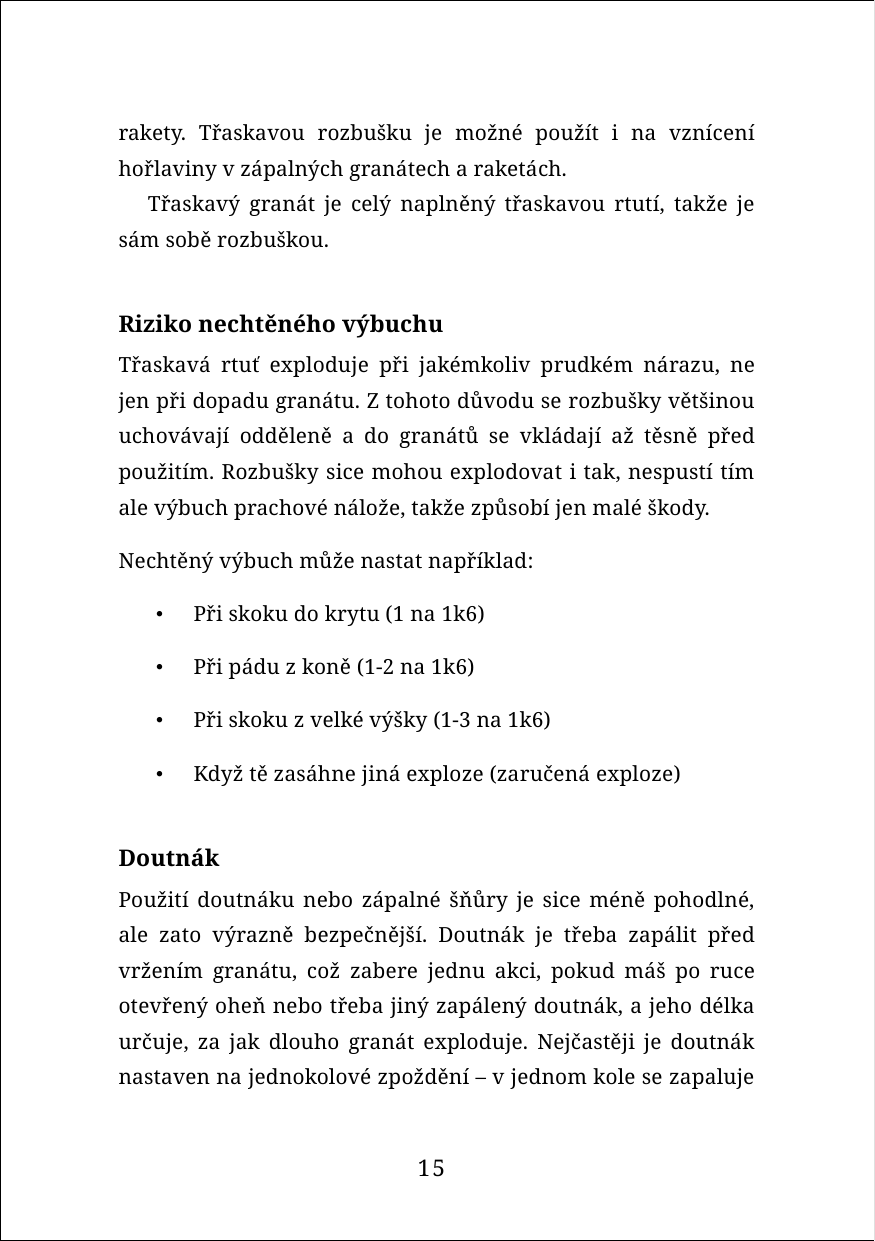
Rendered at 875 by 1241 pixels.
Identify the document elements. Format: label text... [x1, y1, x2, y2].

list Při skoku z velké výšky (1-3 na 1k6) [156, 706, 756, 734]
subtitle Doutnák [118, 842, 756, 873]
subtitle Riziko nechtěného výbuchu [118, 308, 756, 339]
text Použití doutnáku nebo zápalné šňůry je sice méně pohodlné, ale zato výrazně bezpečnější. Doutnák je třeba zapálit před vržením granátu, což zabere jednu akci, pokud máš po ruce otevřený oheň nebo třeba jiný zapálený doutnák, a jeho délka určuje, za jak dlouho granát exploduje. Nejčastěji je doutnák nastaven na jednokolové zpoždění – v jednom kole se zapaluje [118, 885, 756, 1091]
text rakety. Třaskavou rozbušku je možné použít i na vznícení hořlaviny v zápalných granátech a raketách. Třaskavý granát je celý naplněný třaskavou rtutí, takže je sám sobě rozbuškou. [118, 118, 756, 253]
list Když tě zasáhne jiná exploze (zaručená exploze) [156, 759, 756, 787]
list Při pádu z koně (1-2 na 1k6) [156, 652, 756, 681]
text Třaskavá rtuť exploduje při jakémkoliv prudkém nárazu, ne jen při dopadu granátu. Z tohoto důvodu se rozbušky většinou uchovávají odděleně a do granátů se vkládají až těsně před použitím. Rozbušky sice mohou explodovat i tak, nespustí tím ale výbuch prachové nálože, takže způsobí jen malé škody. [118, 351, 756, 521]
text Nechtěný výbuch může nastat například: [118, 546, 756, 574]
list Při skoku do krytu (1 na 1k6) [156, 599, 756, 628]
